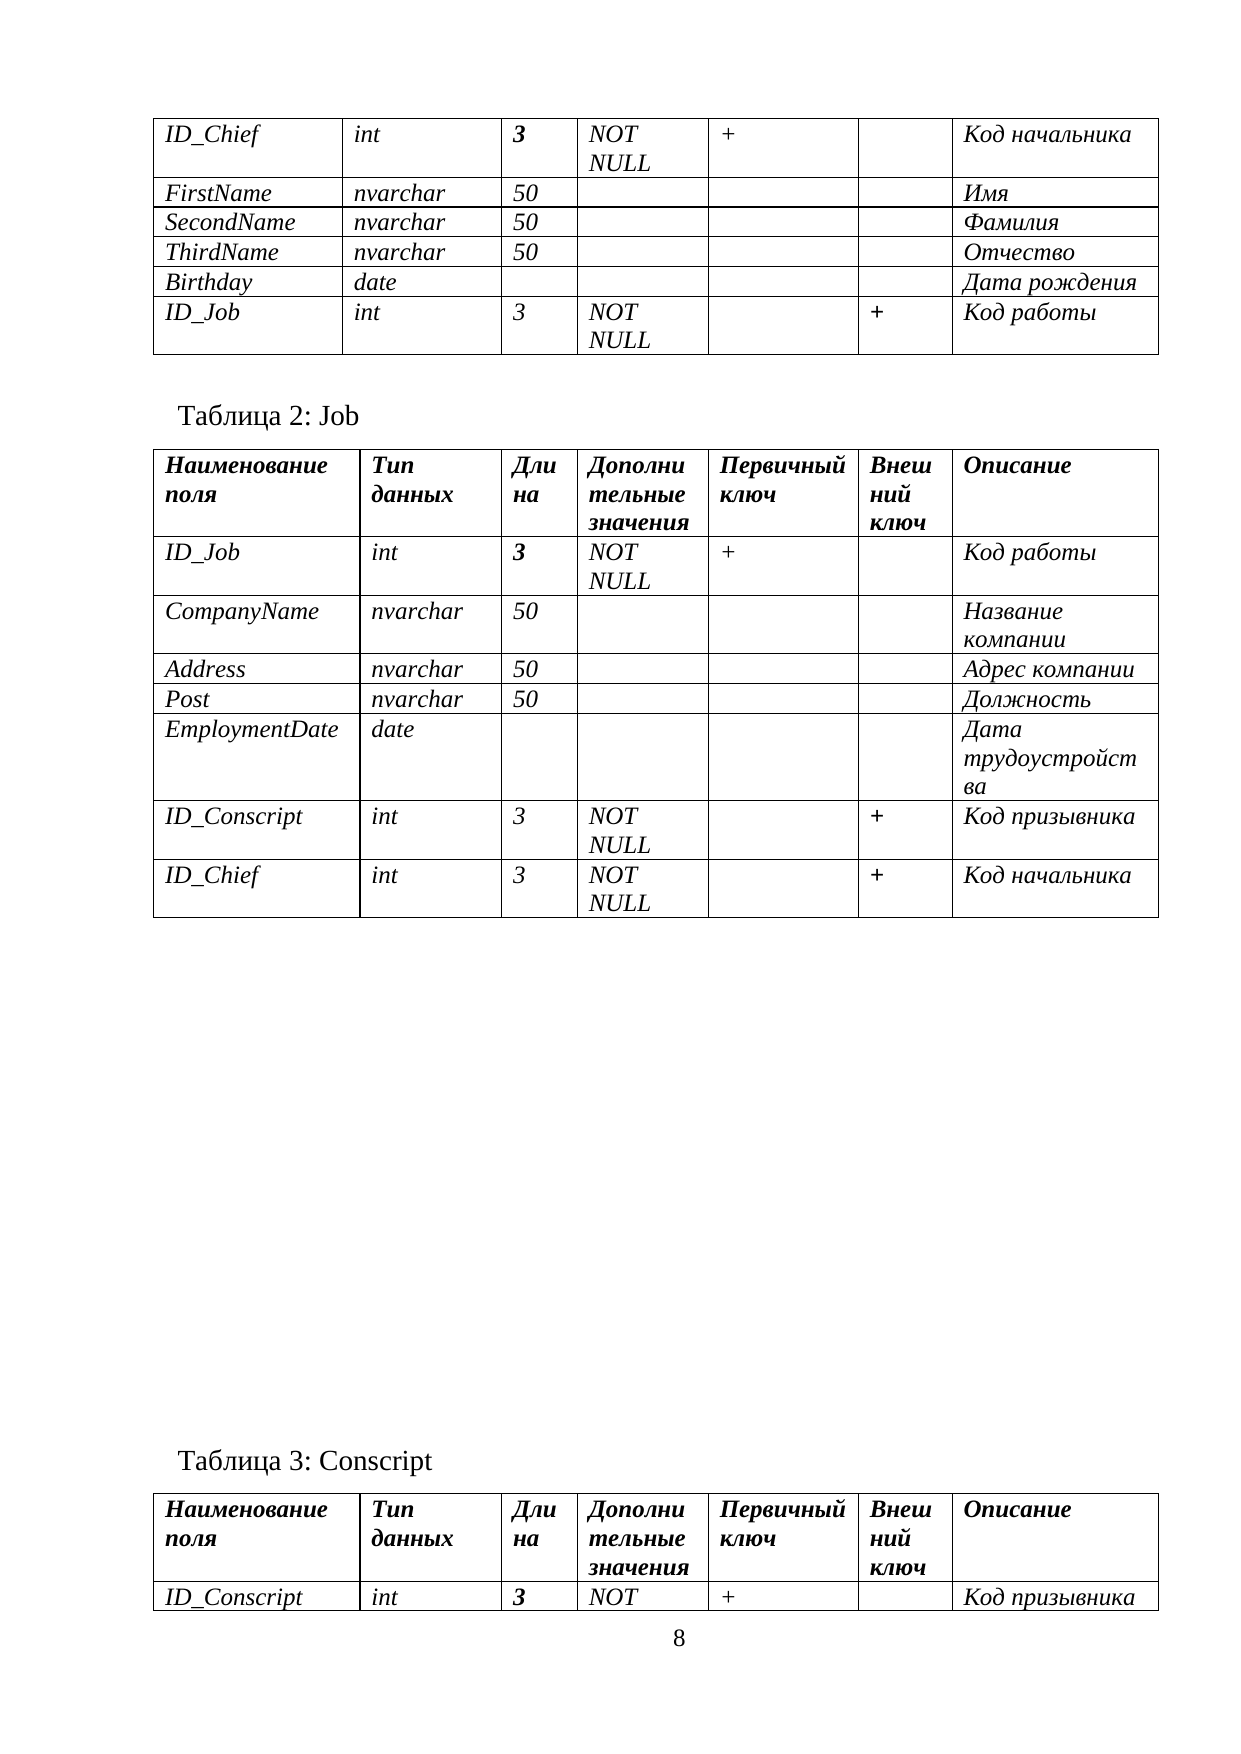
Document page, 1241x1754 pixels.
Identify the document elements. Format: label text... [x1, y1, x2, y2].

table_cell ID_Job [154, 537, 359, 595]
table_cell 50 [502, 237, 577, 266]
table_cell Код начальника [953, 860, 1158, 917]
table_header Тип данных [361, 450, 501, 536]
table_cell NOT NULL [578, 801, 708, 859]
table_cell nvarchar [361, 596, 501, 653]
table_header Описание [953, 450, 1158, 536]
table_cell nvarchar [343, 237, 501, 266]
table_cell Birthday [154, 267, 342, 296]
table_cell 3 [502, 860, 577, 917]
table_cell + [709, 537, 858, 595]
text Таблица 3: Conscript [177, 1443, 1181, 1476]
table_cell [709, 208, 858, 236]
table_header Наименование поля [154, 450, 359, 536]
table_cell 3 [502, 119, 577, 177]
table_header Внешний ключ [859, 450, 952, 536]
table_cell [859, 237, 952, 266]
table_cell 50 [502, 208, 577, 236]
table_cell [578, 714, 708, 800]
table_cell [709, 714, 858, 800]
table_cell [859, 684, 952, 713]
table_cell Дата трудоустройства [953, 714, 1158, 800]
table_header Первичный ключ [709, 1494, 858, 1581]
table_cell int [361, 1582, 501, 1610]
table_cell nvarchar [361, 684, 501, 713]
table_cell [709, 860, 858, 917]
table_cell Отчество [953, 237, 1158, 266]
table_cell Address [154, 654, 359, 683]
table_cell 3 [502, 297, 577, 354]
table_cell [859, 1582, 952, 1610]
table_cell int [361, 801, 501, 859]
table_cell [859, 654, 952, 683]
table_cell NOT NULL [578, 537, 708, 595]
table_cell Должность [953, 684, 1158, 713]
table_cell int [361, 537, 501, 595]
table_cell [709, 654, 858, 683]
table_cell [578, 684, 708, 713]
table_cell CompanyName [154, 596, 359, 653]
table_cell [859, 119, 952, 177]
table_header Описание [953, 1494, 1158, 1581]
table_header Длина [502, 450, 577, 536]
table_cell + [859, 860, 952, 917]
table_cell NOT NULL [578, 860, 708, 917]
table_cell Адрес компании [953, 654, 1158, 683]
table_cell [578, 654, 708, 683]
table_cell + [709, 119, 858, 177]
table_cell Код призывника [953, 801, 1158, 859]
table_cell + [709, 1582, 858, 1610]
table_cell [709, 596, 858, 653]
table_cell 50 [502, 684, 577, 713]
table_cell Post [154, 684, 359, 713]
table_cell Код призывника [953, 1582, 1158, 1610]
table_cell [709, 297, 858, 354]
table_cell NOT [578, 1582, 708, 1610]
table_cell Дата рождения [953, 267, 1158, 296]
table_header Дополнительные значения [578, 450, 708, 536]
table_cell + [859, 297, 952, 354]
table_cell ID_Chief [154, 119, 342, 177]
table_cell Название компании [953, 596, 1158, 653]
table_cell 3 [502, 1582, 577, 1610]
text Таблица 2: Job [177, 398, 1181, 432]
table_cell Фамилия [953, 208, 1158, 236]
table_header Длина [502, 1494, 577, 1581]
table_cell int [361, 860, 501, 917]
table_cell [859, 537, 952, 595]
table_cell [859, 208, 952, 236]
table_cell date [361, 714, 501, 800]
table_cell [709, 178, 858, 206]
table_cell [709, 684, 858, 713]
table_cell nvarchar [343, 208, 501, 236]
table_cell [709, 801, 858, 859]
table_cell [578, 267, 708, 296]
table_cell EmploymentDate [154, 714, 359, 800]
table_cell int [343, 119, 501, 177]
table_cell Код начальника [953, 119, 1158, 177]
table_cell ID_Conscript [154, 1582, 359, 1610]
table_cell [859, 714, 952, 800]
table_cell NOT NULL [578, 297, 708, 354]
table_cell Код работы [953, 297, 1158, 354]
table_cell 50 [502, 178, 577, 206]
table_cell [502, 714, 577, 800]
table_cell [502, 267, 577, 296]
table_cell NOT NULL [578, 119, 708, 177]
table_cell ID_Conscript [154, 801, 359, 859]
table_header Тип данных [361, 1494, 501, 1581]
table_cell 50 [502, 654, 577, 683]
table_cell [578, 596, 708, 653]
table_cell [859, 267, 952, 296]
table_cell [859, 596, 952, 653]
table_cell Имя [953, 178, 1158, 206]
table_cell [578, 178, 708, 206]
table_cell ID_Job [154, 297, 342, 354]
table_header Наименование поля [154, 1494, 359, 1581]
table_cell int [343, 297, 501, 354]
table_cell 50 [502, 596, 577, 653]
table_cell ID_Chief [154, 860, 359, 917]
table_header Дополнительные значения [578, 1494, 708, 1581]
table_cell 3 [502, 801, 577, 859]
table_cell [859, 178, 952, 206]
table_cell nvarchar [361, 654, 501, 683]
table_cell ThirdName [154, 237, 342, 266]
table_header Первичный ключ [709, 450, 858, 536]
table_header Внешний ключ [859, 1494, 952, 1581]
table_cell nvarchar [343, 178, 501, 206]
table_cell FirstName [154, 178, 342, 206]
table_cell [709, 237, 858, 266]
table_cell Код работы [953, 537, 1158, 595]
table_cell SecondName [154, 208, 342, 236]
table_cell [578, 208, 708, 236]
table_cell 3 [502, 537, 577, 595]
table_cell + [859, 801, 952, 859]
table_cell [709, 267, 858, 296]
table_cell date [343, 267, 501, 296]
table_cell [578, 237, 708, 266]
